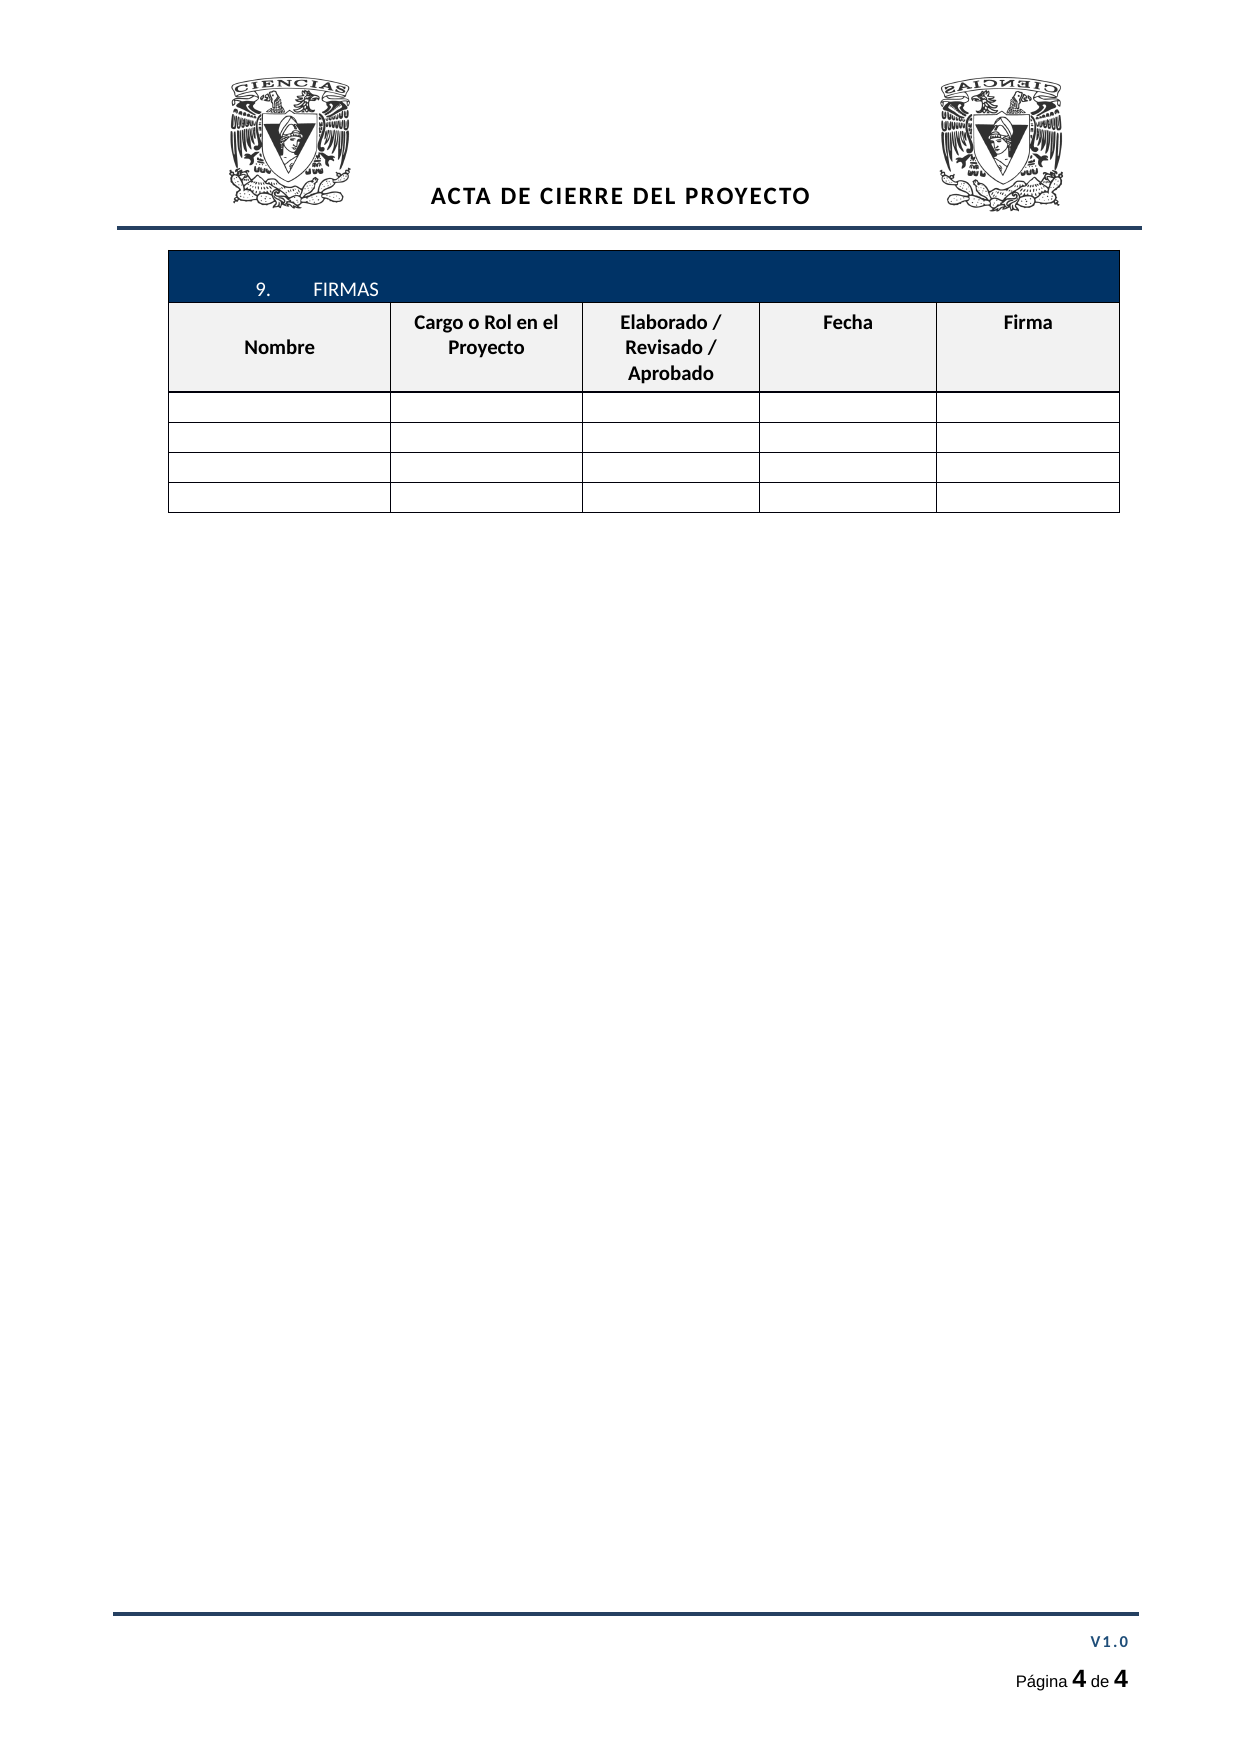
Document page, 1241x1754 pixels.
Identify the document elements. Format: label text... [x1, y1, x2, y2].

table_cell [583, 483, 759, 512]
table_cell [760, 423, 936, 452]
table_cell [391, 483, 582, 512]
table_cell [760, 483, 936, 512]
table_cell [169, 453, 390, 482]
table_cell [583, 453, 759, 482]
table_cell [391, 423, 582, 452]
table_cell [583, 393, 759, 422]
picture [886, 75, 1104, 215]
table_cell Fecha [760, 303, 936, 391]
table_cell Nombre [169, 303, 390, 391]
table_cell [937, 423, 1119, 452]
table_cell [760, 453, 936, 482]
table_cell Cargo o Rol en el Proyecto [391, 303, 582, 391]
table_cell [937, 483, 1119, 512]
table_header 9. FIRMAS [169, 251, 1119, 302]
table_cell Elaborado / Revisado / Aprobado [583, 303, 759, 391]
table_cell [169, 393, 390, 422]
table_cell Firma [937, 303, 1119, 391]
table_cell [760, 393, 936, 422]
table_cell [169, 423, 390, 452]
table_cell [391, 393, 582, 422]
table_cell [391, 453, 582, 482]
table_cell [169, 483, 390, 512]
table_cell [937, 453, 1119, 482]
picture [188, 74, 403, 212]
table_cell [937, 393, 1119, 422]
table_cell [583, 423, 759, 452]
